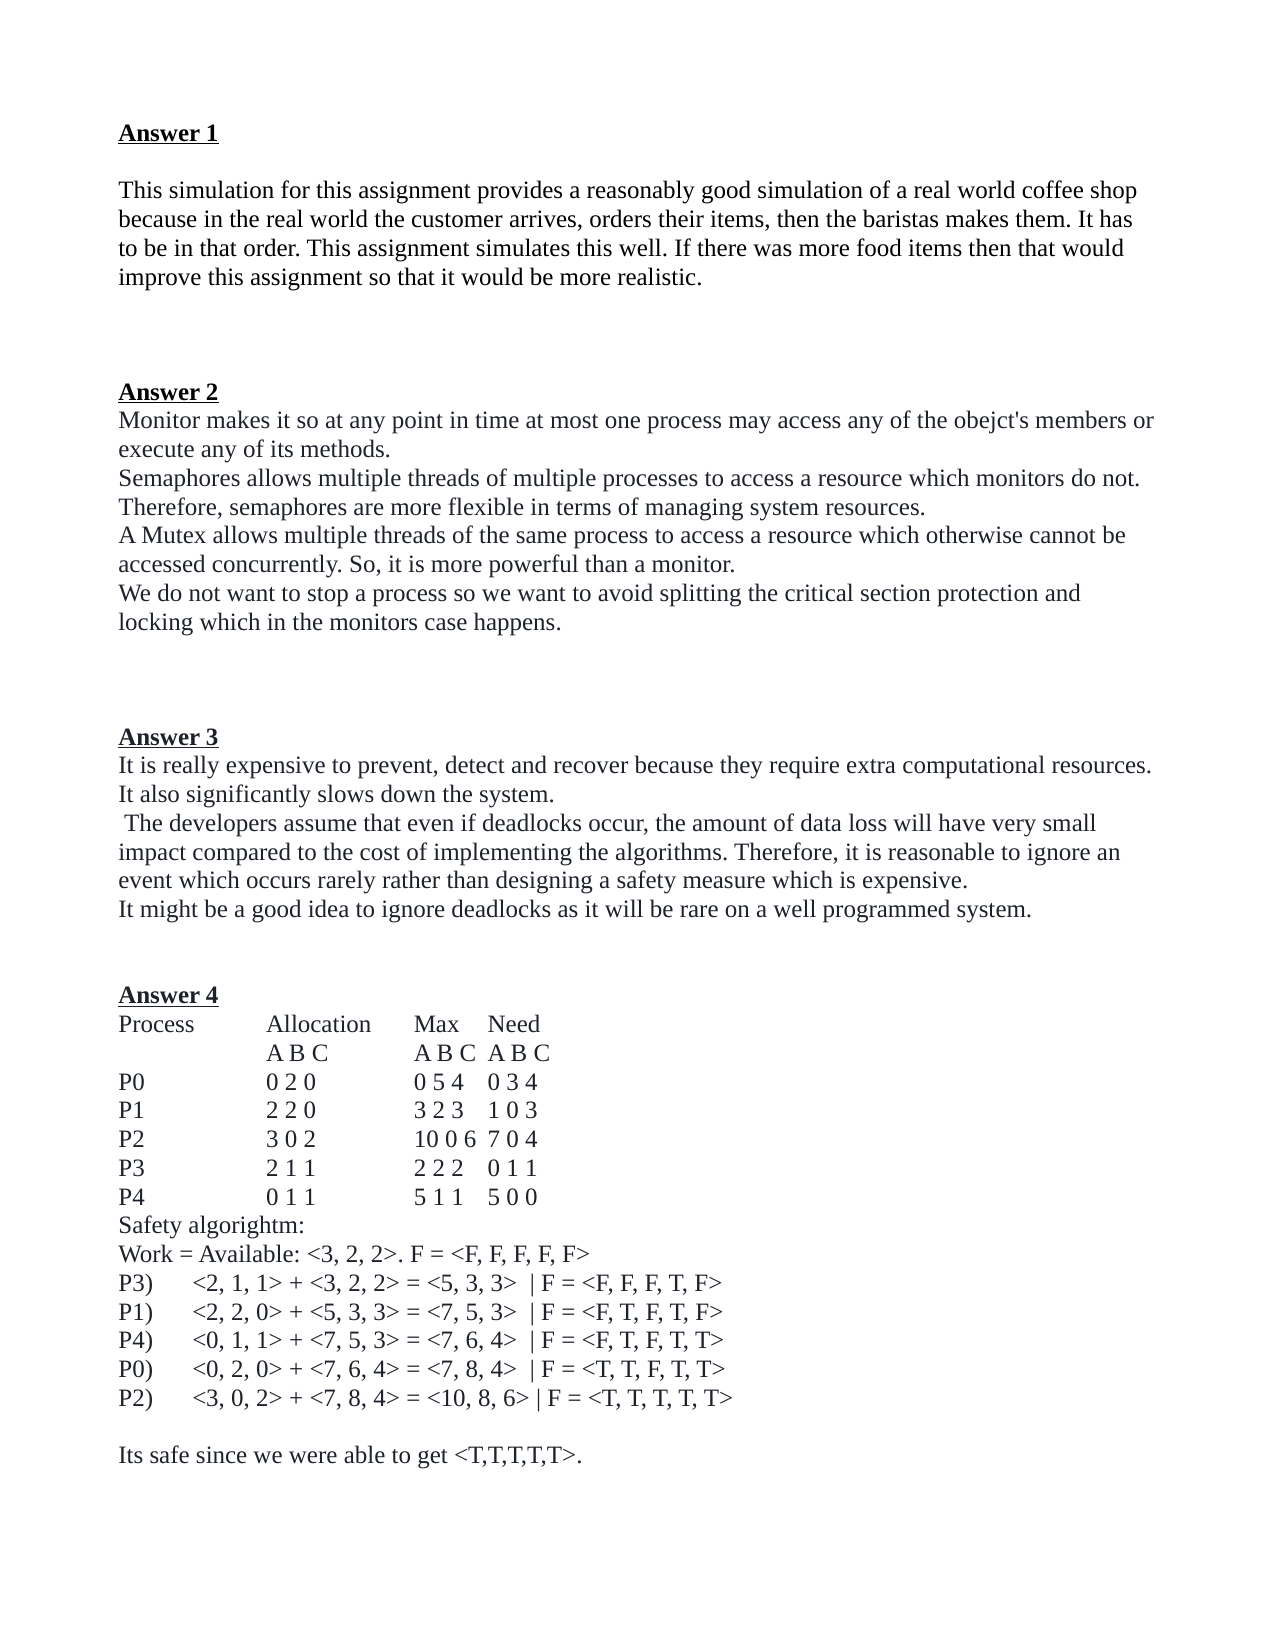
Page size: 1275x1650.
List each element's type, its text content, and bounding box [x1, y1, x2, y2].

text Monitor makes it so at any point in time at most one process may access any of the obejct's members or execute any of its methods. [118, 406, 1157, 463]
text Safety algorightm: [118, 1211, 1157, 1239]
text Work = Available: <3, 2, 2>. F = <F, F, F, F, F> [118, 1239, 1157, 1268]
text A B C A B C A B C [118, 1038, 1157, 1067]
text P3 2 1 1 2 2 2 0 1 1 [118, 1153, 1157, 1182]
text Semaphores allows multiple threads of multiple processes to access a resource which monitors do not. Therefore, semaphores are more flexible in terms of managing system resources. [118, 463, 1157, 521]
text Answer 3 It is really expensive to prevent, detect and recover because they require extra computational resources. It also significantly slows down the system. [118, 722, 1157, 808]
text Process Allocation Max Need [118, 1009, 1157, 1038]
text P4) <0, 1, 1> + <7, 5, 3> = <7, 6, 4> | F = <F, T, F, T, T> [118, 1326, 1157, 1354]
text P1 2 2 0 3 2 3 1 0 3 [118, 1096, 1157, 1124]
text This simulation for this assignment provides a reasonably good simulation of a real world coffee shop because in the real world the customer arrives, orders their items, then the baristas makes them. It has to be in that order. This assignment simulates this well. If there was more food items then that would improve this assignment so that it would be more realistic. [118, 176, 1157, 291]
text Answer 1 [118, 118, 1157, 147]
text P0) <0, 2, 0> + <7, 6, 4> = <7, 8, 4> | F = <T, T, F, T, T> [118, 1354, 1157, 1383]
text A Mutex allows multiple threads of the same process to access a resource which otherwise cannot be accessed concurrently. So, it is more powerful than a monitor. [118, 521, 1157, 578]
text P4 0 1 1 5 1 1 5 0 0 [118, 1182, 1157, 1211]
text P1) <2, 2, 0> + <5, 3, 3> = <7, 5, 3> | F = <F, T, F, T, F> [118, 1297, 1157, 1326]
text It might be a good idea to ignore deadlocks as it will be rare on a well programmed system. [118, 894, 1157, 923]
text We do not want to stop a process so we want to avoid splitting the critical section protection and locking which in the monitors case happens. [118, 578, 1157, 636]
text The developers assume that even if deadlocks occur, the amount of data loss will have very small impact compared to the cost of implementing the algorithms. Therefore, it is reasonable to ignore an event which occurs rarely rather than designing a safety measure which is expensive. [118, 808, 1157, 894]
text P2 3 0 2 10 0 6 7 0 4 [118, 1124, 1157, 1153]
text P3) <2, 1, 1> + <3, 2, 2> = <5, 3, 3> | F = <F, F, F, T, F> [118, 1268, 1157, 1297]
text Answer 2 [118, 377, 1157, 406]
text Its safe since we were able to get <T,T,T,T,T>. [118, 1441, 1157, 1469]
text P0 0 2 0 0 5 4 0 3 4 [118, 1067, 1157, 1096]
text P2) <3, 0, 2> + <7, 8, 4> = <10, 8, 6> | F = <T, T, T, T, T> [118, 1383, 1157, 1412]
text Answer 4 [118, 981, 1157, 1009]
